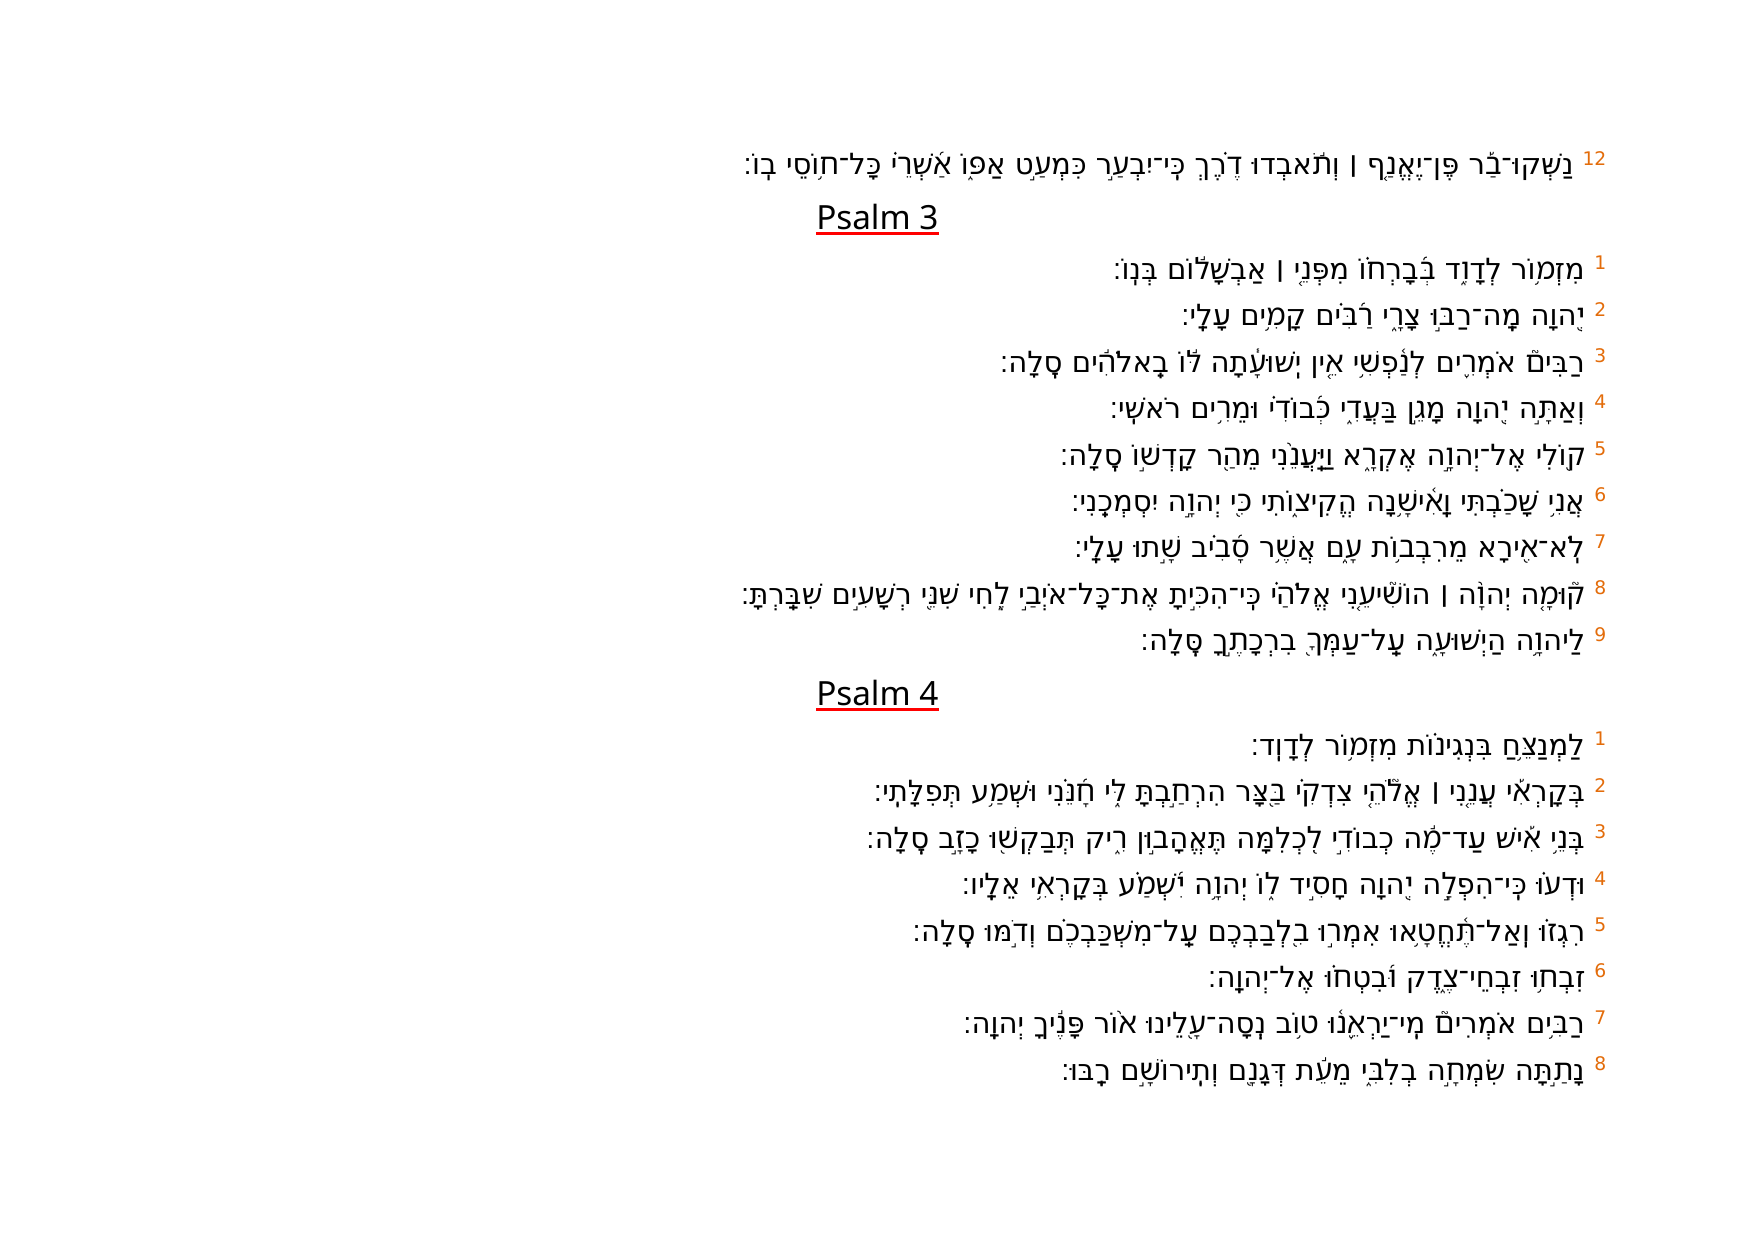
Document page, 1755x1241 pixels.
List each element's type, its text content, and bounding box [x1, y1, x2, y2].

text 3 בְּנֵ֥י אִ֡ישׁ עַד־מֶ֬ה כְבוֹדִ֣י לִ֭כְלִמָּה תֶּאֱהָב֣וּן רִ֑יק תְּבַקְשׁ֖וּ כָזָ֣ב סֶֽלָה׃ ‬‬‬‬ [148, 821, 1606, 855]
text 2 בְּקָרְאִ֡י עֲנֵ֤נִי ׀ אֱלֹ֘הֵ֤י צִדְקִ֗י בַּ֭צָּר הִרְחַ֣בְתָּ לִּ֑י חָ֝נֵּ֗נִי וּשְׁמַ֥ע תְּפִלָּתִֽי׃ ‬‬‬‬ [148, 774, 1606, 808]
text 5 רִגְז֗וּ וְֽאַל־תֶּ֫חֱטָ֥אוּ אִמְר֣וּ בִ֭לְבַבְכֶם עַֽל־מִשְׁכַּבְכֶ֗ם וְדֹ֣מּוּ סֶֽלָה׃ ‬‬‬‬ [148, 914, 1606, 948]
text 7 רַבִּ֥ים אֹמְרִים֮ מִֽי־יַרְאֵ֢נ֫וּ ט֥וֹב נְֽסָה־עָ֭לֵינוּ א֨וֹר פָּנֶ֬יךָ יְהוָֽה׃ ‬‬‬‬ [148, 1007, 1606, 1041]
text 6 זִבְח֥וּ זִבְחֵי־צֶ֑דֶק וּ֝בִטְח֗וּ אֶל־יְהוָֽה׃ ‬‬‬‬ [148, 960, 1606, 994]
text 8 נָתַ֣תָּה שִׂמְחָ֣ה בְלִבִּ֑י מֵעֵ֬ת דְּגָנָ֖ם וְתִֽירוֹשָׁ֣ם רָֽבּוּ׃ ‬‬‬‬ [148, 1053, 1606, 1087]
text 4 וּדְע֗וּ כִּֽי־הִפְלָ֣ה יְ֭הוָה חָסִ֣יד ל֑וֹ יְהוָ֥ה יִ֝שְׁמַ֗ע בְּקָרְאִ֥י אֵלָֽיו׃ ‬‬‬‬ [148, 867, 1606, 901]
text 3 רַבִּים֮ אֹמְרִ֢ים לְנַ֫פְשִׁ֥י אֵ֤ין יְֽשׁוּעָ֓תָה לּ֬וֹ בֵֽאלֹהִ֬ים סֶֽלָה׃ ‬‬‬‬ [148, 345, 1606, 379]
text 8 ק֘וּמָ֤ה יְהוָ֨ה ׀ הוֹשִׁ֘יעֵ֤נִי אֱלֹהַ֗י כִּֽי־הִכִּ֣יתָ אֶת־כָּל־אֹיְבַ֣י לֶ֑חִי שִׁנֵּ֖י רְשָׁעִ֣ים שִׁבַּֽרְתָּ׃ ‬‬‬‬ [148, 577, 1606, 611]
text Psalm 4 [148, 670, 1606, 716]
text 7 לֹֽא־אִ֭ירָא מֵרִבְב֥וֹת עָ֑ם אֲשֶׁ֥ר סָ֝בִ֗יב שָׁ֣תוּ עָלָֽ‬‏י׃ ‬‬‬‬‬ [148, 531, 1606, 565]
text 5 ק֖וֹלִי אֶל־יְהוָ֣ה אֶקְרָ֑א וַיַּֽעֲנֵ֨נִי מֵהַ֖ר קָדְשׁ֣וֹ סֶֽלָה׃ ‬‬‬‬‬ [148, 438, 1606, 472]
text Psalm 3 [148, 194, 1606, 239]
text 1 לַמְנַצֵּ֥חַ בִּנְגִינ֗וֹת מִזְמ֥וֹר לְדָוִֽד׃ ‬‬‬‬‬ [148, 728, 1606, 762]
text 4 וְאַתָּ֣ה יְ֭הוָה מָגֵ֣ן בַּעֲדִ֑י כְּ֝בוֹדִ֗י וּמֵרִ֥ים רֹאשִֽׁי׃ ‬‬‬‬‬ [148, 391, 1606, 425]
text 9 לַיהוָ֥ה הַיְשׁוּעָ֑ה עַֽל־עַמְּךָ֖ בִרְכָתֶ֣ךָ סֶּֽלָה׃ ‬‬‬‬ [148, 624, 1606, 658]
text 1 מִזְמ֥וֹר לְדָוִ֑ד בְּ֝בָרְח֗וֹ מִפְּנֵ֤י ׀ אַבְשָׁל֬וֹם בְּנֽוֹ׃ [148, 252, 1606, 286]
text 2 יְ֭הוָה מָֽה־רַבּ֣וּ צָרָ֑י רַ֝בִּ֗ים קָמִ֥ים עָלָֽי׃ ‬‬‬‬ [148, 298, 1606, 332]
text 12 נַשְּׁקוּ־בַ֡ר פֶּן־יֶאֱנַ֤ף ׀ וְתֹ֬אבְדוּ דֶ֗רֶךְ כִּֽי־יִבְעַ֣ר כִּמְעַ֣ט אַפּ֑וֹ אַ֝שְׁרֵ֗י כָּל־ח֥וֹסֵי בֽוֹ׃ ‬‬‬‬ [148, 148, 1606, 182]
text 6 אֲנִ֥י שָׁכַ֗בְתִּי וָֽאִ֫ישָׁ֥נָה הֱקִיצ֑וֹתִי כִּ֖י יְהוָ֣ה יִסְמְכֵֽנִי׃ ‬‬‬‬ [148, 484, 1606, 518]
